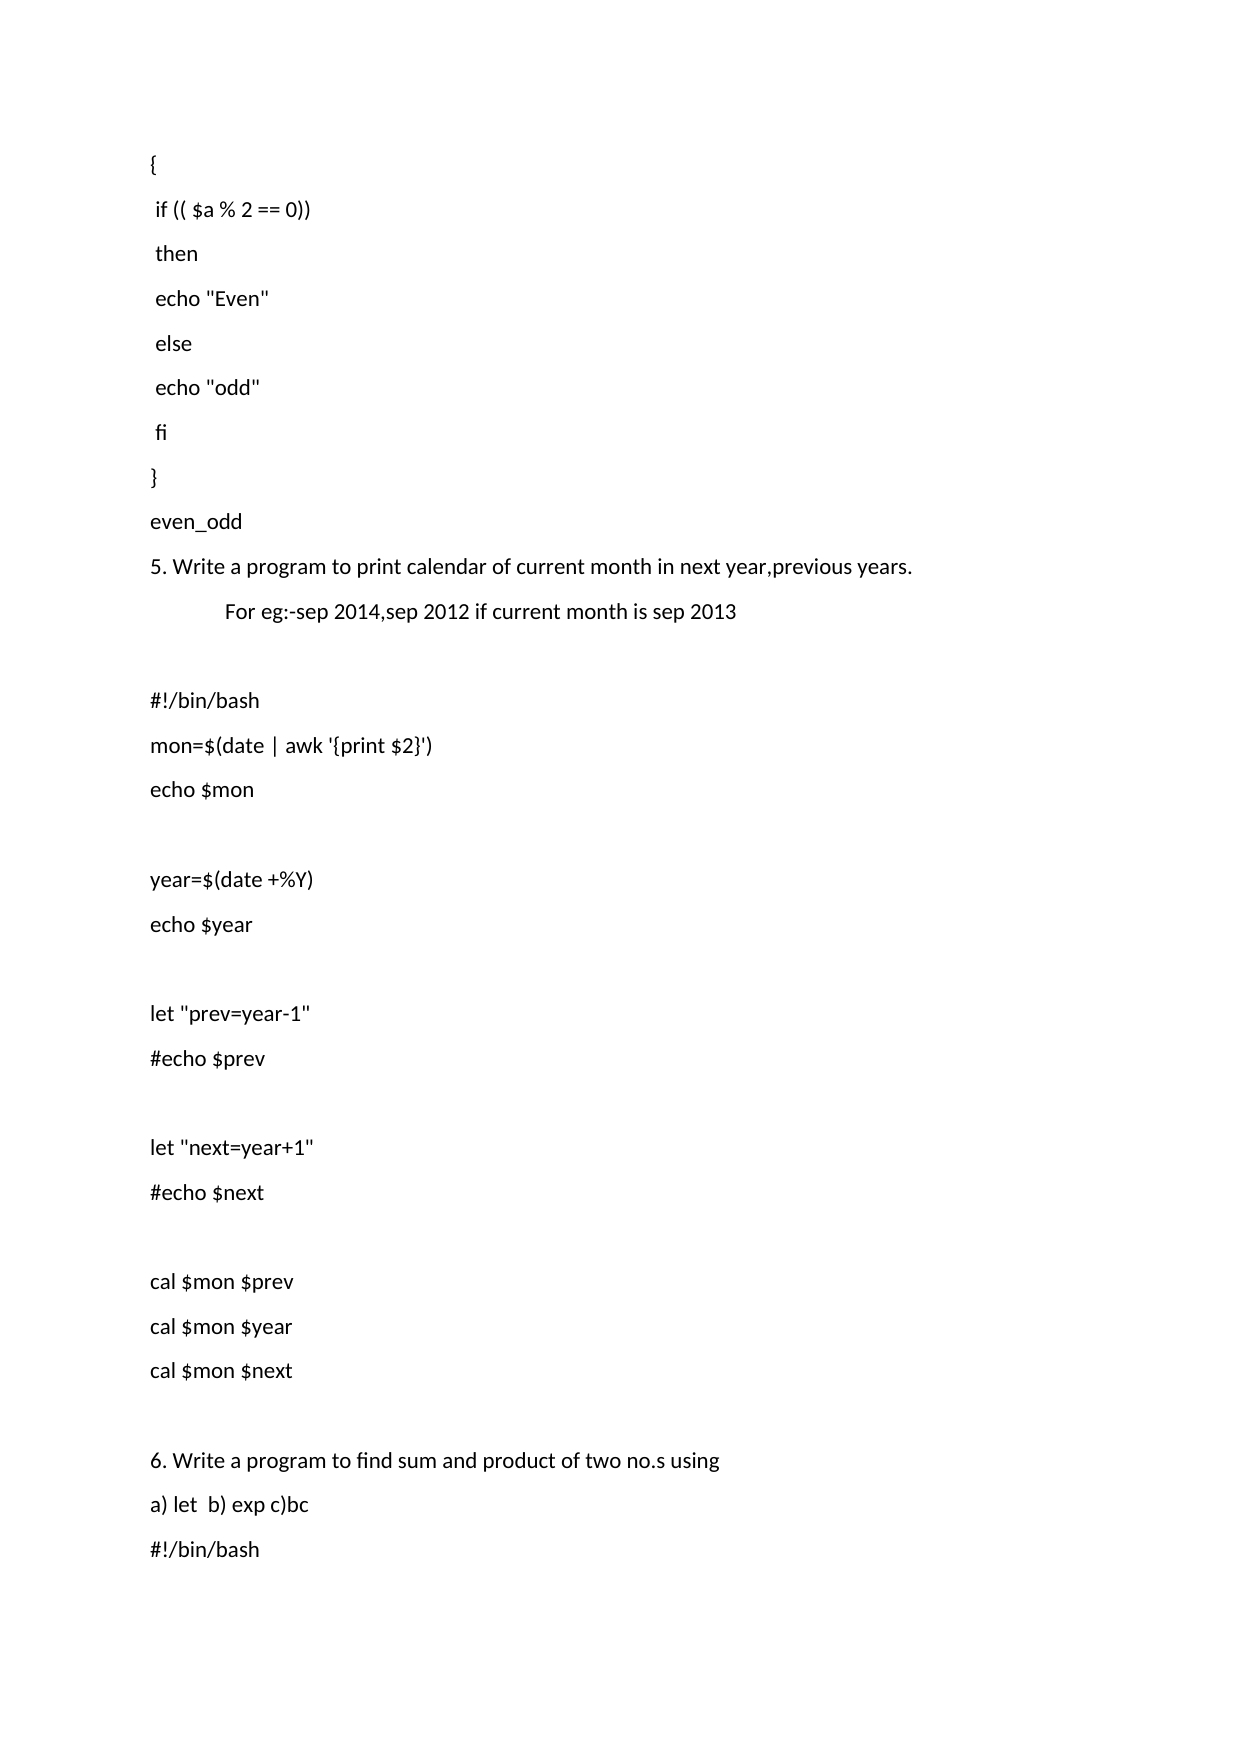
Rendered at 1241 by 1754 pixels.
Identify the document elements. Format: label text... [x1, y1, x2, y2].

text let "next=year+1" [150, 1133, 1090, 1161]
text 6. Write a program to find sum and product of two no.s using [150, 1446, 1090, 1474]
text } [150, 463, 1090, 491]
text fi [150, 418, 1090, 446]
text For eg:-sep 2014,sep 2012 if current month is sep 2013 [150, 597, 1090, 625]
text cal $mon $year [150, 1312, 1090, 1340]
text then [150, 239, 1090, 267]
text #echo $prev [150, 1044, 1090, 1072]
text else [150, 329, 1090, 357]
text 5. Write a program to print calendar of current month in next year,previous years. [150, 552, 1090, 580]
text { [150, 150, 1090, 178]
text if (( $a % 2 == 0)) [150, 195, 1090, 223]
text #echo $next [150, 1178, 1090, 1206]
text let "prev=year-1" [150, 999, 1090, 1027]
text echo "odd" [150, 373, 1090, 401]
text a) let b) exp c)bc [150, 1491, 1090, 1519]
text #!/bin/bash [150, 686, 1090, 714]
text even_odd [150, 507, 1090, 536]
text cal $mon $next [150, 1357, 1090, 1384]
text year=$(date +%Y) [150, 865, 1090, 893]
text mon=$(date | awk '{print $2}') [150, 731, 1090, 759]
text cal $mon $prev [150, 1267, 1090, 1295]
text #!/bin/bash [150, 1535, 1090, 1563]
text echo $year [150, 910, 1090, 938]
text echo "Even" [150, 284, 1090, 312]
text echo $mon [150, 776, 1090, 804]
